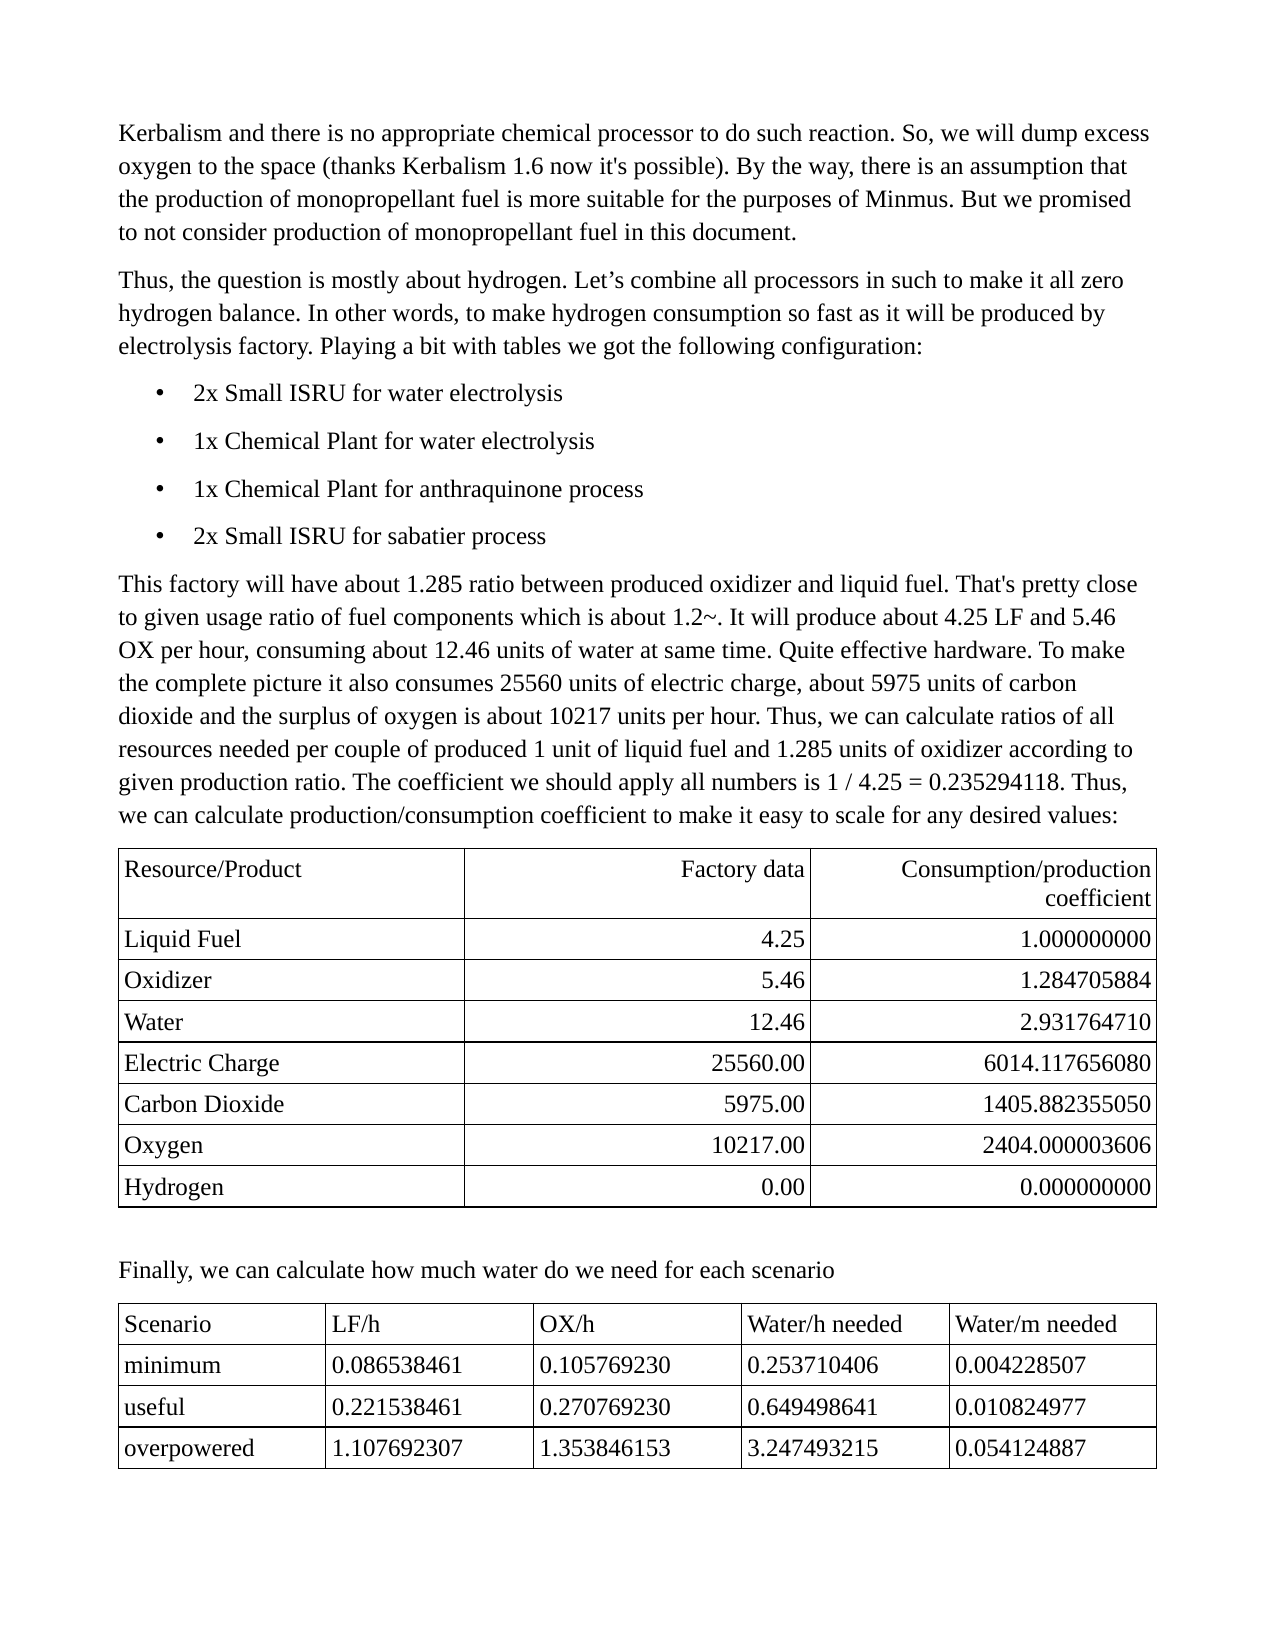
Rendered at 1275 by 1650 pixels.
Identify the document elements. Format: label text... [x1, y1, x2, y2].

table_cell 0.105769230 [534, 1345, 741, 1385]
table_cell 1.107692307 [326, 1428, 533, 1468]
table_cell 2404.000003606 [811, 1125, 1156, 1165]
table_cell 0.649498641 [742, 1386, 949, 1426]
list 2x Small ISRU for sabatier process [156, 521, 1157, 550]
table_cell Hydrogen [119, 1166, 464, 1206]
table_cell 6014.117656080 [811, 1043, 1156, 1083]
table_cell 10217.00 [465, 1125, 810, 1165]
table_cell Oxygen [119, 1125, 464, 1165]
table_cell useful [119, 1386, 325, 1426]
table_cell Oxidizer [119, 960, 464, 1000]
table_header Resource/Product [119, 849, 464, 918]
table_header Factory data [465, 849, 810, 918]
table_cell minimum [119, 1345, 325, 1385]
table_cell 2.931764710 [811, 1001, 1156, 1041]
table_header LF/h [326, 1304, 533, 1344]
table_cell Water [119, 1001, 464, 1041]
list 2x Small ISRU for water electrolysis [156, 378, 1157, 407]
table_header Consumption/production coefficient [811, 849, 1156, 918]
table_cell Liquid Fuel [119, 919, 464, 959]
table_cell Electric Charge [119, 1043, 464, 1083]
table_cell 1405.882355050 [811, 1084, 1156, 1124]
table_cell 0.270769230 [534, 1386, 741, 1426]
table_cell 0.004228507 [950, 1345, 1156, 1385]
text Thus, the question is mostly about hydrogen. Let’s combine all processors in such to make it all zero hydrogen balance. In other words, to make hydrogen consumption so fast as it will be produced by electrolysis factory. Playing a bit with tables we got the following configuration: [118, 265, 1157, 359]
table_cell 1.000000000 [811, 919, 1156, 959]
table_header Scenario [119, 1304, 325, 1344]
table_cell 0.253710406 [742, 1345, 949, 1385]
table_cell 0.221538461 [326, 1386, 533, 1426]
table_cell 4.25 [465, 919, 810, 959]
table_header Water/m needed [950, 1304, 1156, 1344]
table_cell 25560.00 [465, 1043, 810, 1083]
table_header OX/h [534, 1304, 741, 1344]
table_cell 5975.00 [465, 1084, 810, 1124]
table_header Water/h needed [742, 1304, 949, 1344]
table_cell 1.353846153 [534, 1428, 741, 1468]
text This factory will have about 1.285 ratio between produced oxidizer and liquid fuel. That's pretty close to given usage ratio of fuel components which is about 1.2~. It will produce about 4.25 LF and 5.46 OX per hour, consuming about 12.46 units of water at same time. Quite effective hardware. To make the complete picture it also consumes 25560 units of electric charge, about 5975 units of carbon dioxide and the surplus of oxygen is about 10217 units per hour. Thus, we can calculate ratios of all resources needed per couple of produced 1 unit of liquid fuel and 1.285 units of oxidizer according to given production ratio. The coefficient we should apply all numbers is 1 / 4.25 = 0.235294118. Thus, we can calculate production/consumption coefficient to make it easy to scale for any desired values: [118, 569, 1157, 829]
table_cell 0.086538461 [326, 1345, 533, 1385]
table_cell 3.247493215 [742, 1428, 949, 1468]
table_cell 1.284705884 [811, 960, 1156, 1000]
list 1x Chemical Plant for anthraquinone process [156, 474, 1157, 502]
text Kerbalism and there is no appropriate chemical processor to do such reaction. So, we will dump excess oxygen to the space (thanks Kerbalism 1.6 now it's possible). By the way, there is an assumption that the production of monopropellant fuel is more suitable for the purposes of Minmus. But we promised to not consider production of monopropellant fuel in this document. [118, 118, 1157, 246]
table_cell 0.054124887 [950, 1428, 1156, 1468]
text Finally, we can calculate how much water do we need for each scenario [118, 1255, 1157, 1284]
list 1x Chemical Plant for water electrolysis [156, 426, 1157, 455]
table_cell 0.010824977 [950, 1386, 1156, 1426]
table_cell Carbon Dioxide [119, 1084, 464, 1124]
table_cell 0.000000000 [811, 1166, 1156, 1206]
table_cell overpowered [119, 1428, 325, 1468]
table_cell 12.46 [465, 1001, 810, 1041]
table_cell 0.00 [465, 1166, 810, 1206]
table_cell 5.46 [465, 960, 810, 1000]
